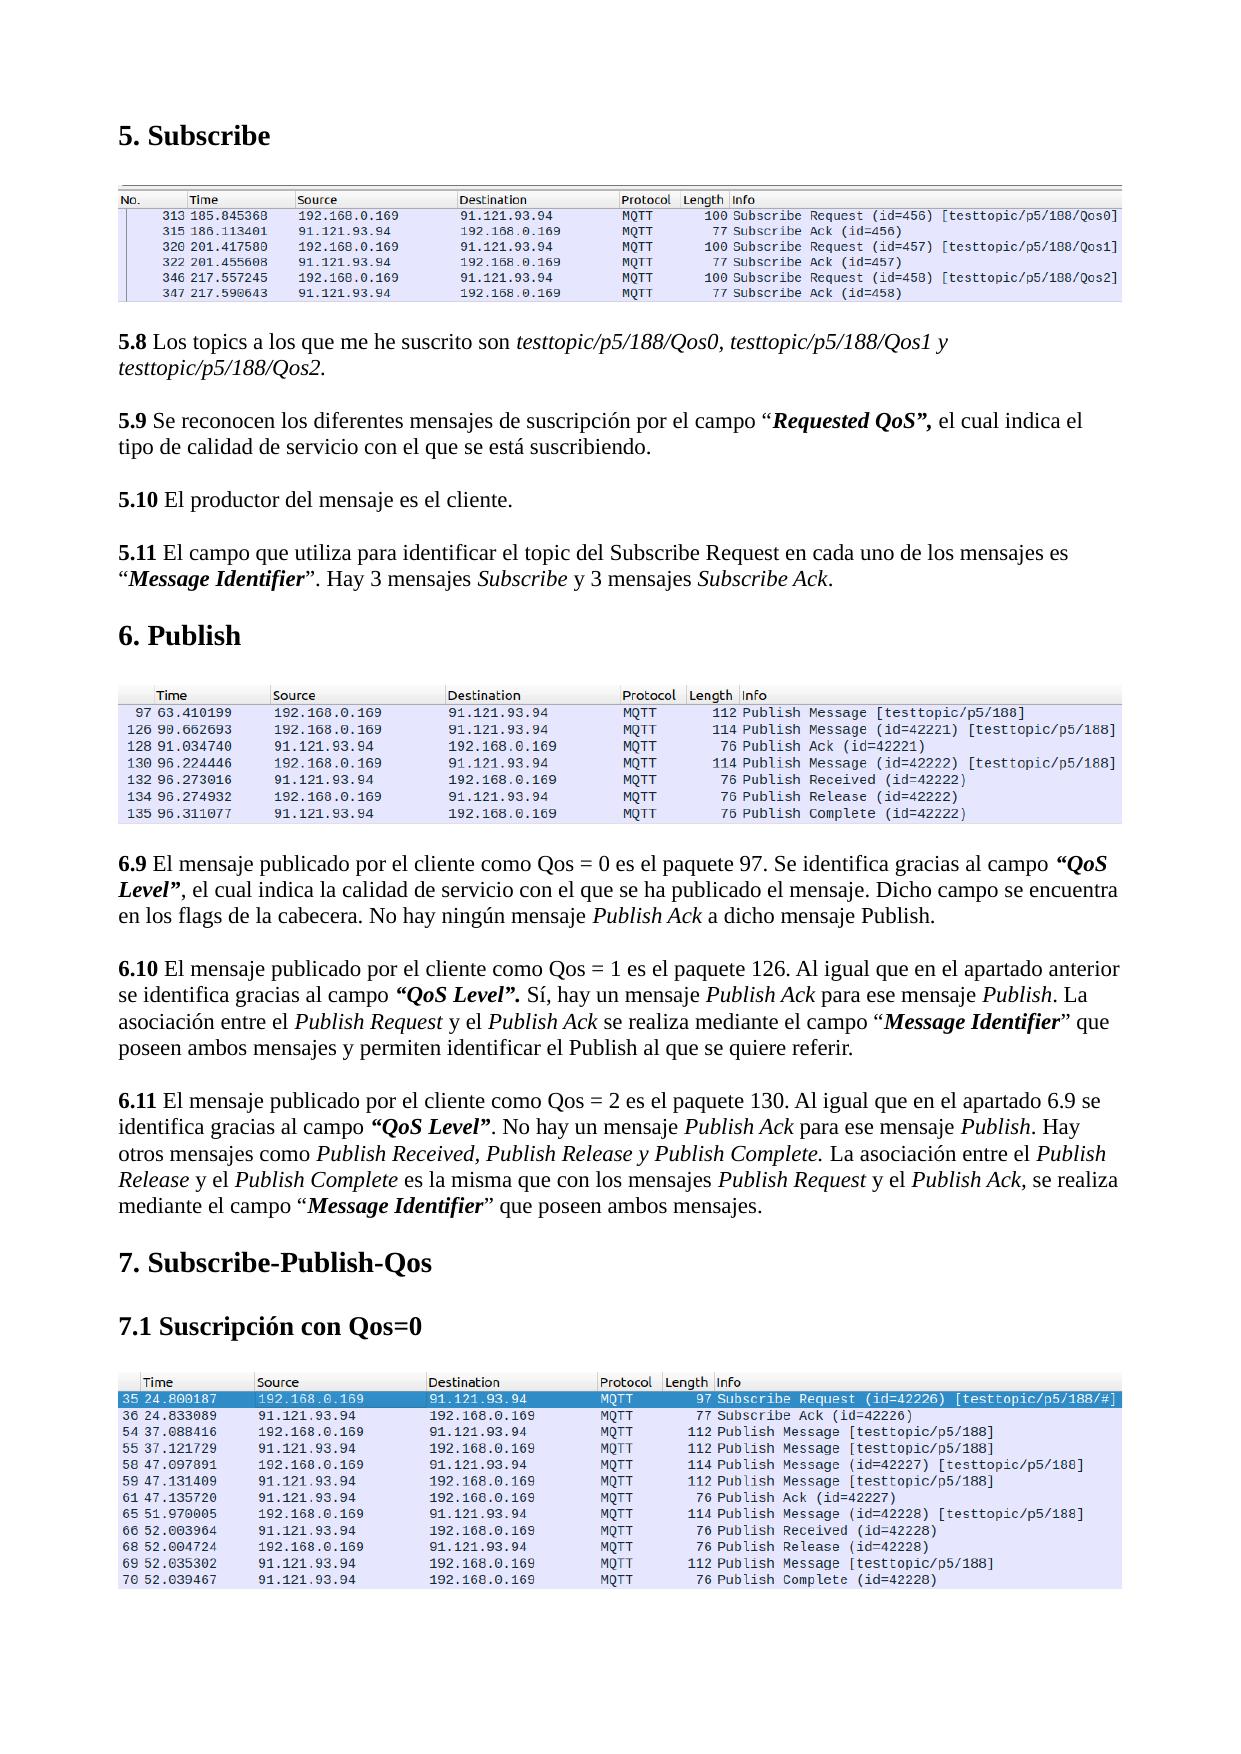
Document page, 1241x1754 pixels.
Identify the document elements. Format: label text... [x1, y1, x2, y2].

text 7. Subscribe-Publish-Qos [118, 1245, 1122, 1278]
picture [118, 1372, 1123, 1590]
picture [118, 685, 1123, 824]
text 5. Subscribe [118, 118, 1122, 152]
text 5.11 El campo que utiliza para identificar el topic del Subscribe Request en cada uno de los mensajes es “Message Identifier”. Hay 3 mensajes Subscribe y 3 mensajes Subscribe Ack. [118, 539, 1122, 591]
text 7.1 Suscripción con Qos=0 [118, 1310, 1122, 1341]
text 6.9 El mensaje publicado por el cliente como Qos = 0 es el paquete 97. Se identifica gracias al campo “QoS Level”, el cual indica la calidad de servicio con el que se ha publicado el mensaje. Dicho campo se encuentra en los flags de la cabecera. No hay ningún mensaje Publish Ack a dicho mensaje Publish. [118, 850, 1122, 929]
text 5.8 Los topics a los que me he suscrito son testtopic/p5/188/Qos0, testtopic/p5/188/Qos1 y testtopic/p5/188/Qos2. [118, 328, 1122, 381]
text 5.9 Se reconocen los diferentes mensajes de suscripción por el campo “Requested QoS”, el cual indica el tipo de calidad de servicio con el que se está suscribiendo. [118, 407, 1122, 460]
picture [118, 185, 1123, 302]
text 5.10 El productor del mensaje es el cliente. [118, 486, 1122, 512]
text 6.11 El mensaje publicado por el cliente como Qos = 2 es el paquete 130. Al igual que en el apartado 6.9 se identifica gracias al campo “QoS Level”. No hay un mensaje Publish Ack para ese mensaje Publish. Hay otros mensajes como Publish Received, Publish Release y Publish Complete. La asociación entre el Publish Release y el Publish Complete es la misma que con los mensajes Publish Request y el Publish Ack, se realiza mediante el campo “Message Identifier” que poseen ambos mensajes. [118, 1087, 1122, 1219]
text 6. Publish [118, 618, 1122, 651]
text 6.10 El mensaje publicado por el cliente como Qos = 1 es el paquete 126. Al igual que en el apartado anterior se identifica gracias al campo “QoS Level”. Sí, hay un mensaje Publish Ack para ese mensaje Publish. La asociación entre el Publish Request y el Publish Ack se realiza mediante el campo “Message Identifier” que poseen ambos mensajes y permiten identificar el Publish al que se quiere referir. [118, 955, 1122, 1061]
